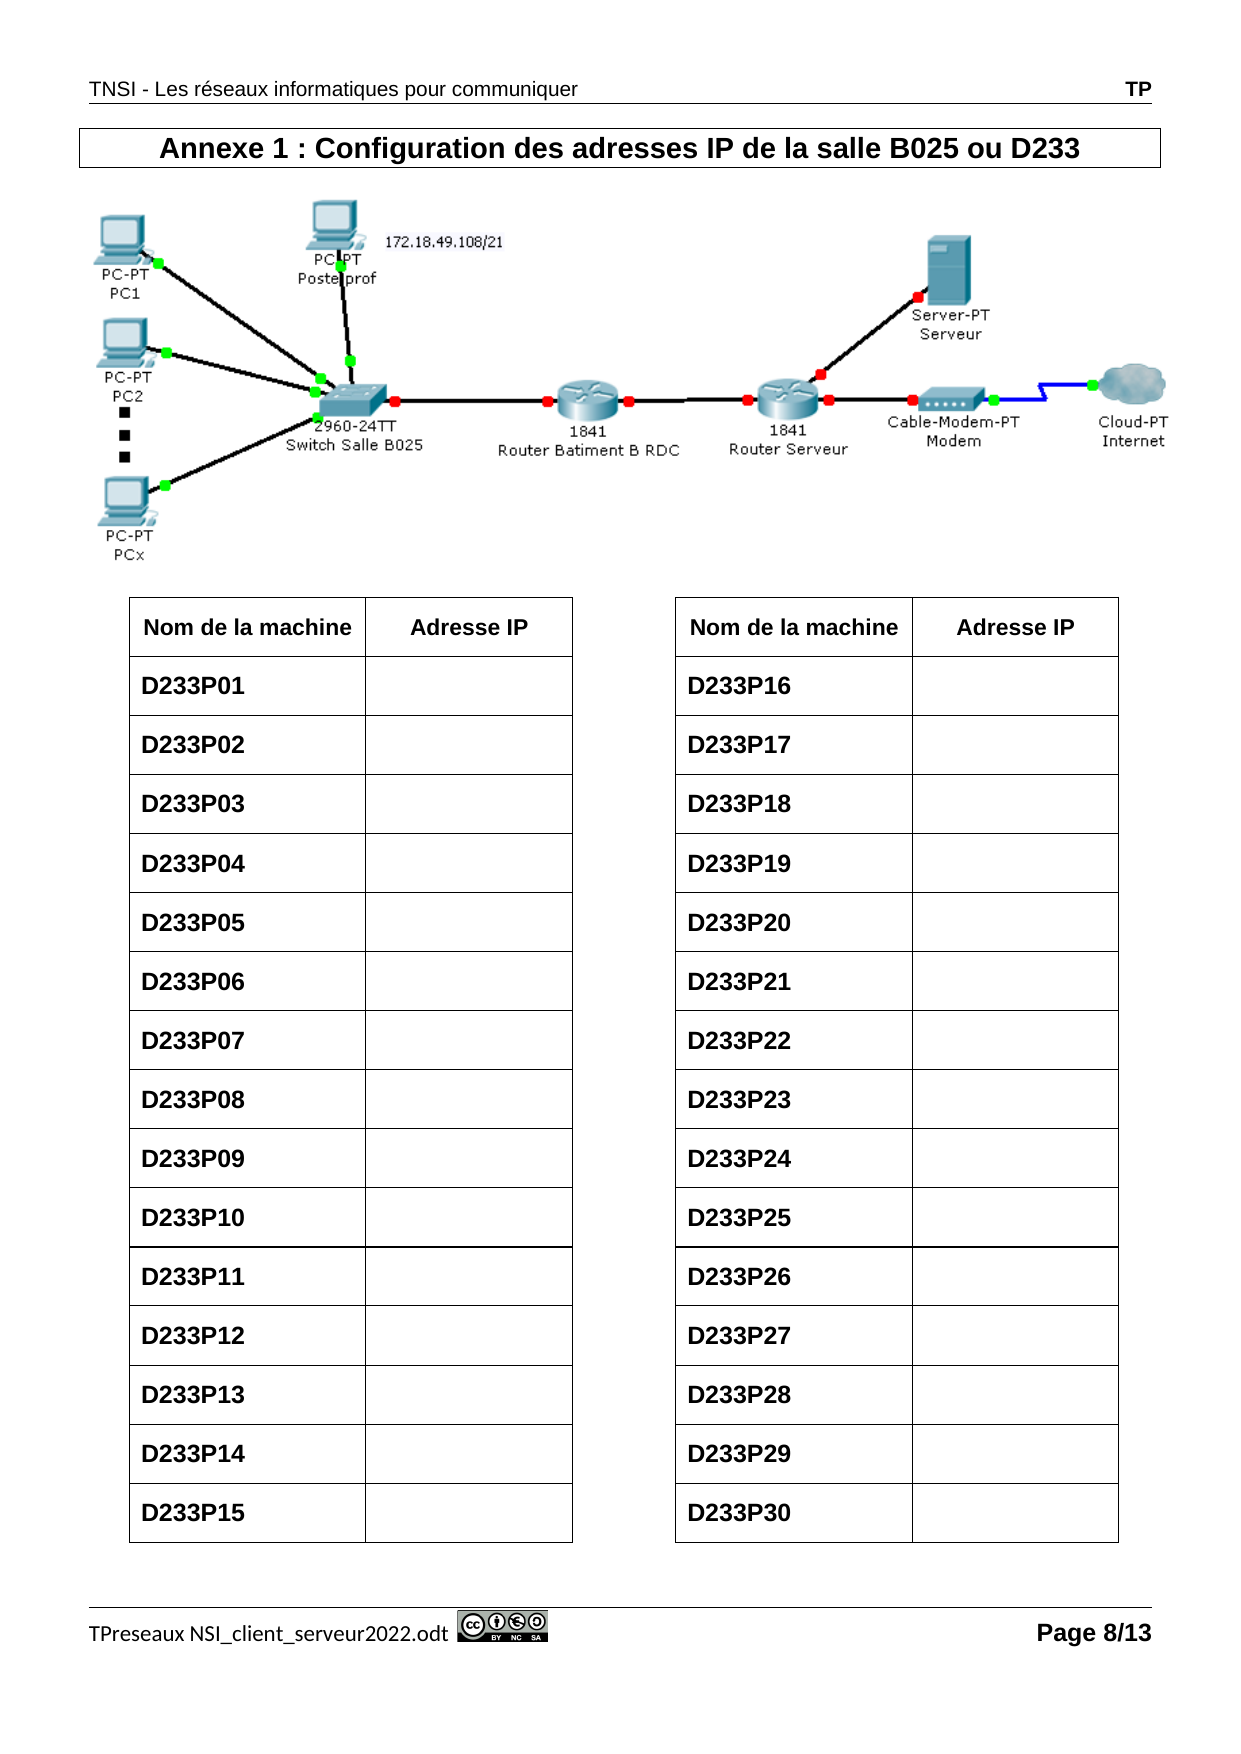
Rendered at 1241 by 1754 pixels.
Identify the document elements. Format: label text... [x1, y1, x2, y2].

table_cell D233P07 [130, 1011, 365, 1069]
table_cell [573, 1128, 675, 1187]
table_cell D233P10 [130, 1188, 365, 1246]
table_cell D233P17 [676, 716, 912, 774]
table_cell D233P30 [676, 1484, 912, 1542]
table_cell [573, 1483, 675, 1542]
table_cell D233P25 [676, 1188, 912, 1246]
table_cell [366, 952, 572, 1010]
text Annexe 1 : Configuration des adresses IP de la salle B025 ou D233 [80, 129, 1160, 167]
table_cell [913, 1248, 1118, 1305]
table_cell D233P09 [130, 1129, 365, 1187]
table_cell D233P29 [676, 1425, 912, 1483]
table_cell [913, 1070, 1118, 1128]
table_cell D233P26 [676, 1248, 912, 1305]
table_cell [573, 1424, 675, 1483]
table_cell [366, 1306, 572, 1364]
table_cell [913, 834, 1118, 892]
table_cell D233P18 [676, 775, 912, 833]
table_cell [366, 1425, 572, 1483]
table_cell [366, 775, 572, 833]
table_header Nom de la machine [676, 598, 912, 656]
table_cell [366, 657, 572, 715]
table_cell [913, 775, 1118, 833]
table_cell D233P13 [130, 1366, 365, 1423]
table_cell D233P03 [130, 775, 365, 833]
table_cell D233P02 [130, 716, 365, 774]
table_cell D233P16 [676, 657, 912, 715]
table_cell D233P24 [676, 1129, 912, 1187]
table_cell D233P11 [130, 1248, 365, 1305]
table_cell D233P15 [130, 1484, 365, 1542]
table_cell [573, 1069, 675, 1128]
table_header Nom de la machine [130, 598, 365, 656]
table_cell [913, 716, 1118, 774]
table_cell [913, 1188, 1118, 1246]
table_cell D233P27 [676, 1306, 912, 1364]
table_cell D233P08 [130, 1070, 365, 1128]
table_cell [366, 1070, 572, 1128]
table_cell D233P06 [130, 952, 365, 1010]
table_cell D233P22 [676, 1011, 912, 1069]
table_cell [573, 656, 675, 715]
table_cell [913, 657, 1118, 715]
picture [91, 196, 1182, 571]
table_cell [573, 833, 675, 892]
table_cell [366, 1248, 572, 1305]
table_cell D233P12 [130, 1306, 365, 1364]
table_cell [366, 1484, 572, 1542]
table_cell [573, 892, 675, 951]
table_cell D233P14 [130, 1425, 365, 1483]
table_cell [573, 1246, 675, 1305]
table_cell [913, 1129, 1118, 1187]
table_cell D233P20 [676, 893, 912, 951]
table_header Adresse IP [913, 598, 1118, 656]
table_cell [366, 716, 572, 774]
table_cell [913, 1011, 1118, 1069]
table_cell [573, 1187, 675, 1246]
table_cell [913, 952, 1118, 1010]
table_cell [366, 1188, 572, 1246]
table_header [573, 597, 675, 656]
table_cell [913, 1306, 1118, 1364]
table_cell [366, 1011, 572, 1069]
table_cell D233P05 [130, 893, 365, 951]
table_cell [913, 1366, 1118, 1423]
table_cell D233P19 [676, 834, 912, 892]
table_cell [366, 893, 572, 951]
table_cell [366, 1366, 572, 1423]
table_cell [573, 1365, 675, 1423]
table_cell [913, 1484, 1118, 1542]
table_cell [366, 834, 572, 892]
table_cell D233P04 [130, 834, 365, 892]
table_cell [573, 774, 675, 833]
table_cell D233P21 [676, 952, 912, 1010]
table_cell [913, 1425, 1118, 1483]
table_header Adresse IP [366, 598, 572, 656]
picture [457, 1610, 548, 1642]
table_cell D233P01 [130, 657, 365, 715]
table_cell [573, 1305, 675, 1364]
table_cell D233P23 [676, 1070, 912, 1128]
table_cell [573, 1010, 675, 1069]
table_cell [573, 951, 675, 1010]
table_cell [366, 1129, 572, 1187]
table_cell [573, 715, 675, 774]
table_cell [913, 893, 1118, 951]
table_cell D233P28 [676, 1366, 912, 1423]
